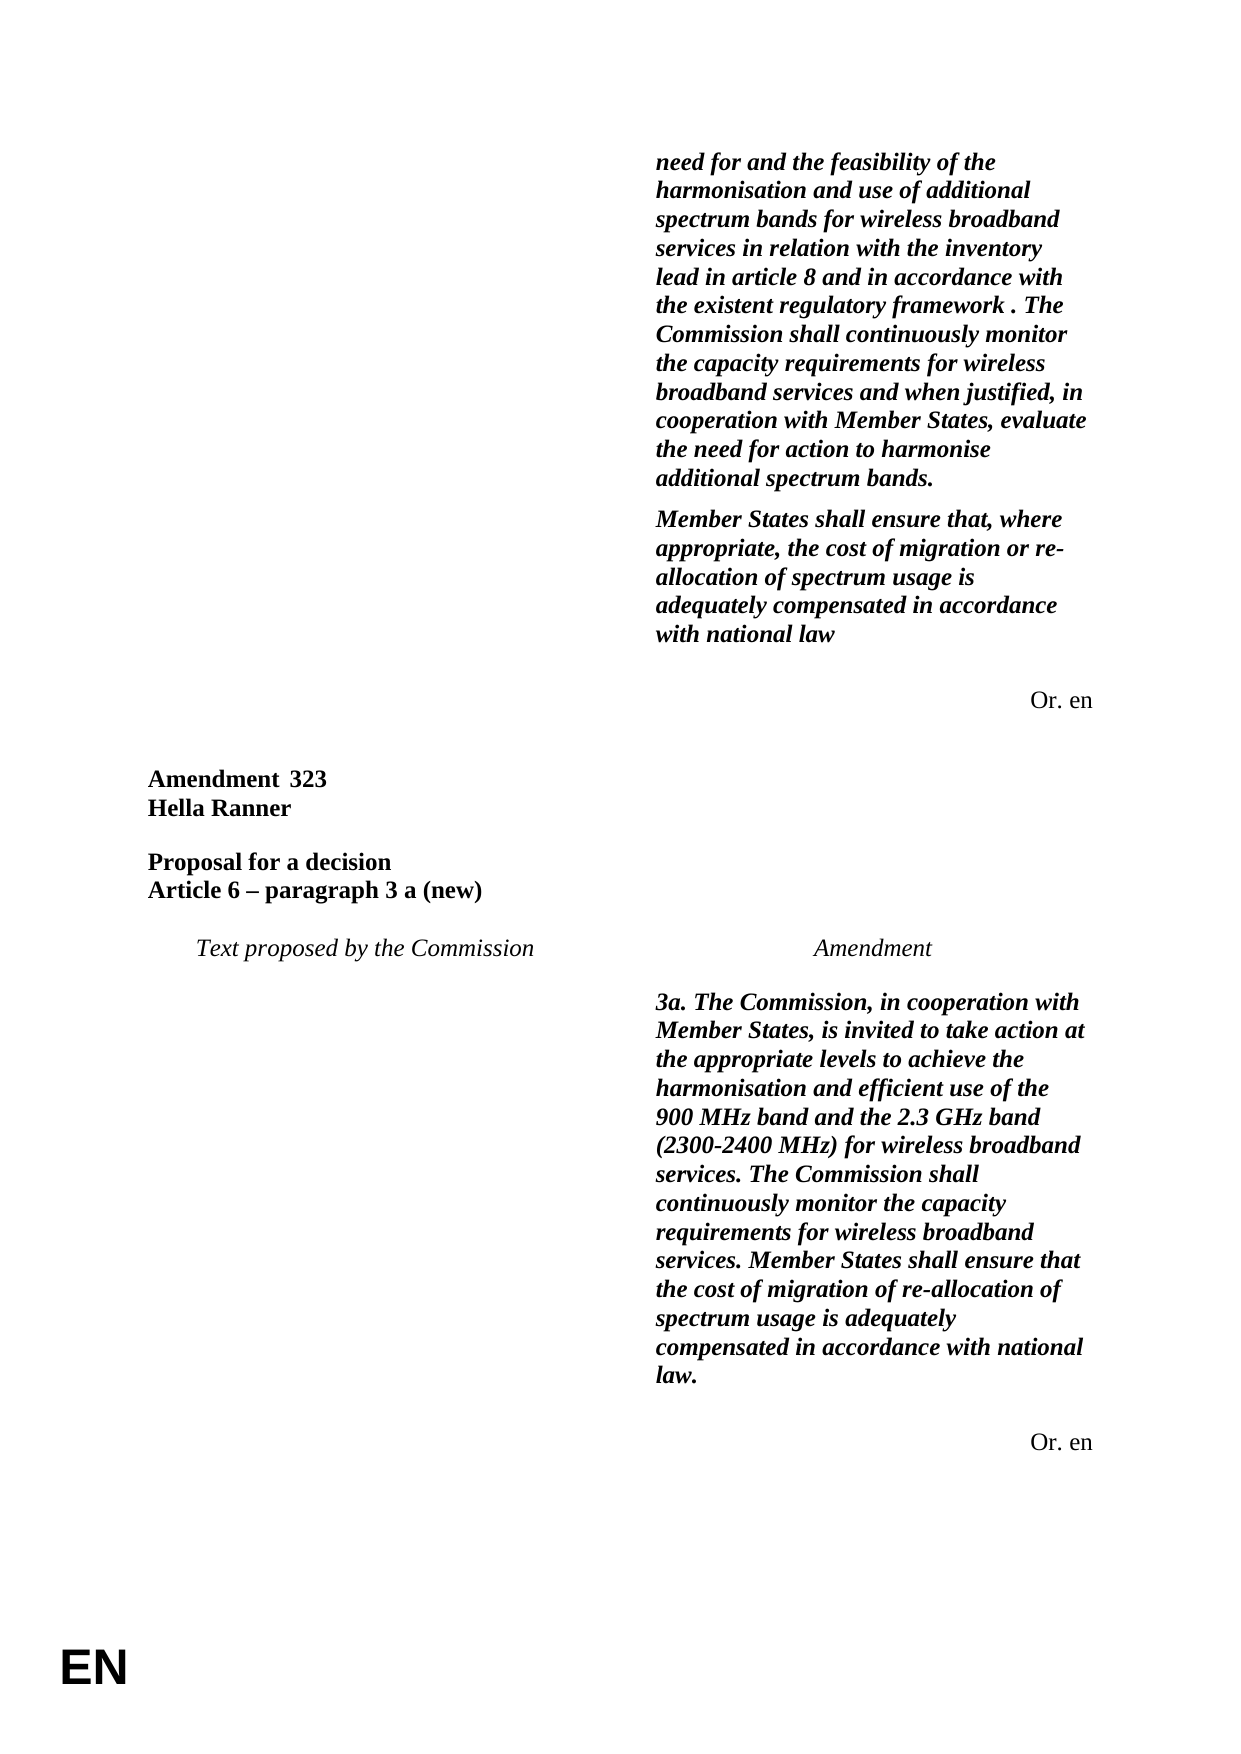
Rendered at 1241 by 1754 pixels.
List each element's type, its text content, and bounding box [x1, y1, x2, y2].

text <Members>Hella Ranner</Members> [148, 793, 1093, 822]
table_cell [112, 504, 620, 661]
table_cell [112, 147, 620, 504]
text <Article>Article 6 – paragraph 3 a (new) </Article> [148, 876, 1093, 904]
table_cell need for and the feasibility of the harmonisation and use of additional spectrum bands for wireless broadband services in relation with the inventory lead in article 8 and in accordance with the existent regulatory framework . The Commission shall continuously monitor the capacity requirements for wireless broadband services and when justified, in cooperation with Member States, evaluate the need for action to harmonise additional spectrum bands. [620, 147, 1128, 504]
text <DocAmend>Proposal for a decision</DocAmend> [148, 847, 1093, 876]
text <Amend>Amendment <NumAm>323</NumAm> [148, 764, 1093, 793]
text Or. <Original>{EN}en</Original> [148, 686, 1093, 714]
table_header [112, 904, 1128, 933]
table_cell [112, 987, 620, 1402]
table_cell 3a. The Commission, in cooperation with Member States, is invited to take action at the appropriate levels to achieve the harmonisation and efficient use of the 900 MHz band and the 2.3 GHz band (2300-2400 MHz) for wireless broadband services. The Commission shall continuously monitor the capacity requirements for wireless broadband services. Member States shall ensure that the cost of migration of re-allocation of spectrum usage is adequately compensated in accordance with national law. [620, 987, 1128, 1402]
table_cell Amendment [620, 933, 1128, 987]
table_cell Text proposed by the Commission [112, 933, 620, 987]
table_cell Member States shall ensure that, where appropriate, the cost of migration or re-allocation of spectrum usage is adequately compensated in accordance with national law [620, 504, 1128, 661]
text Or. <Original>{EN}en</Original> [148, 1427, 1093, 1456]
